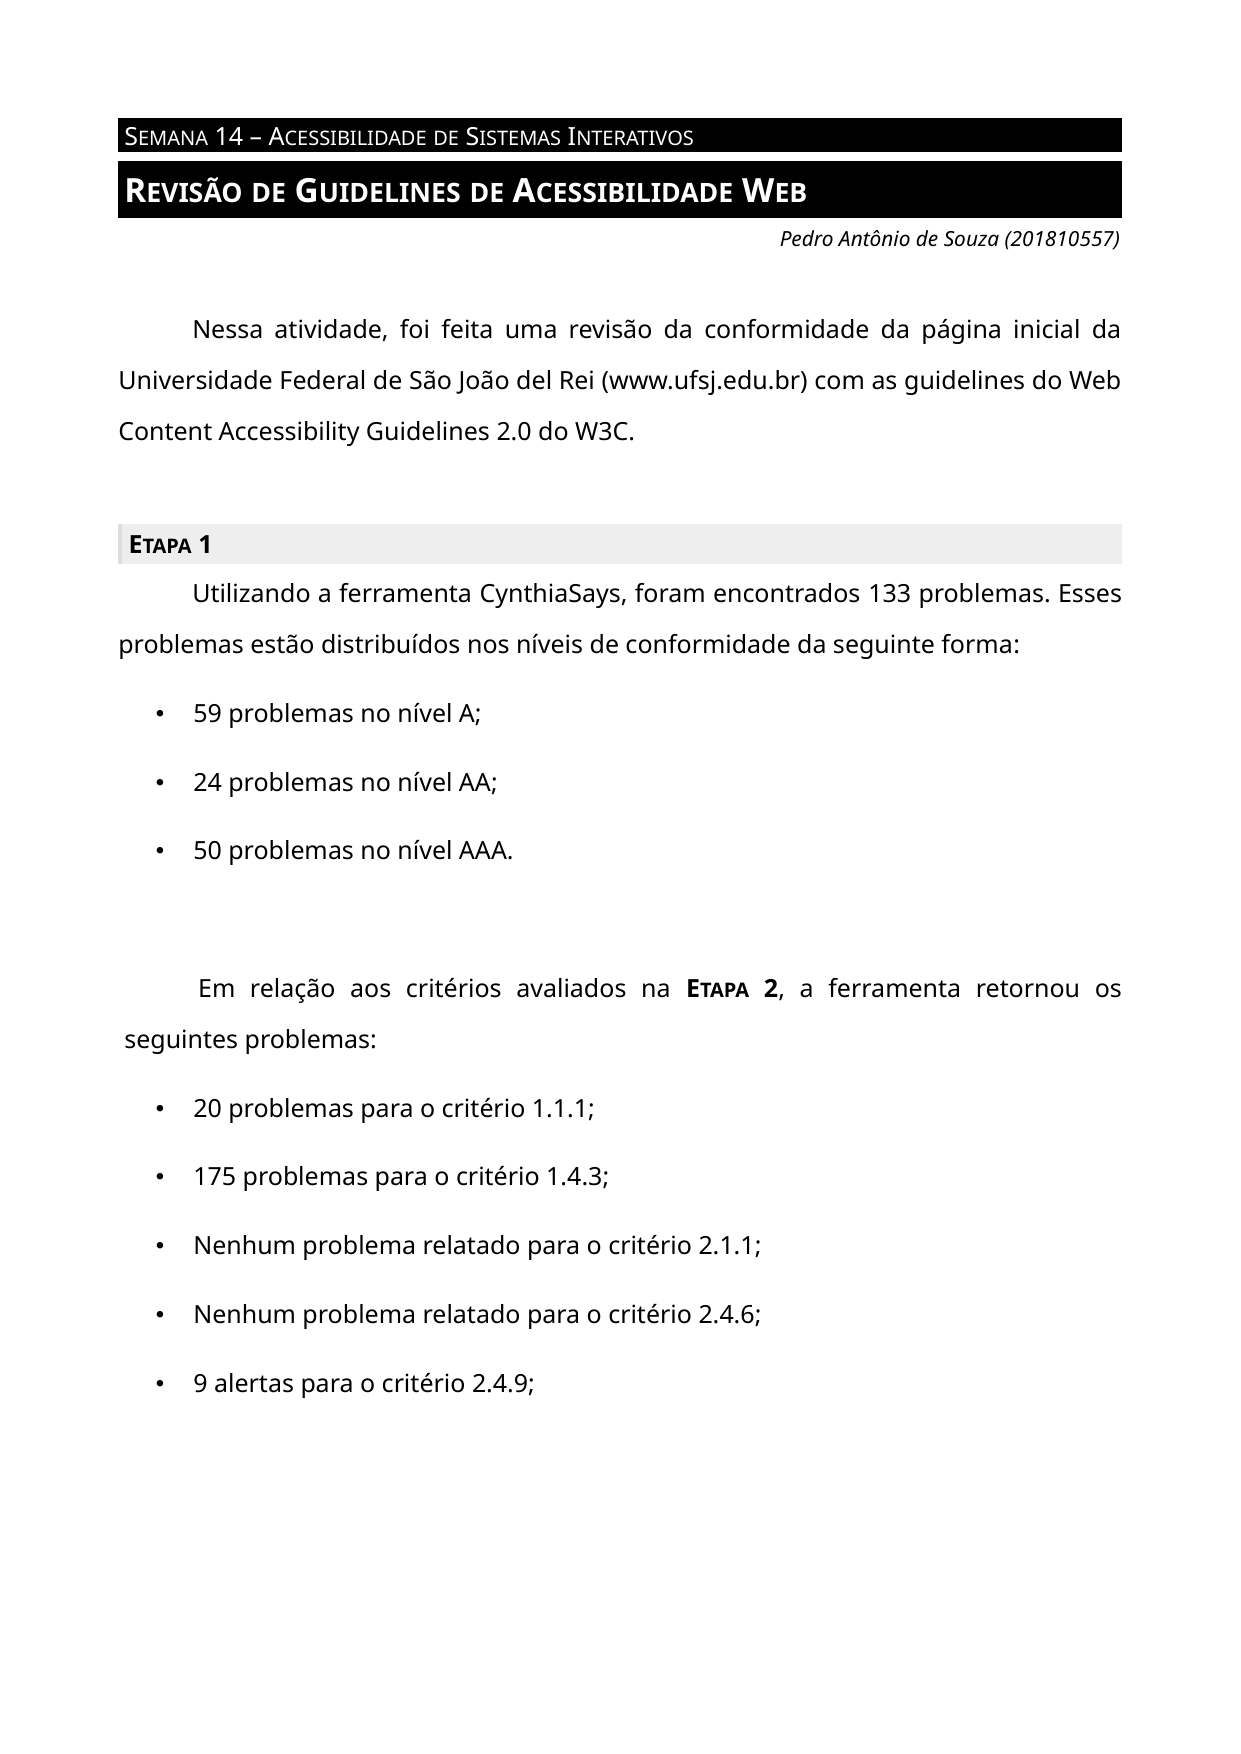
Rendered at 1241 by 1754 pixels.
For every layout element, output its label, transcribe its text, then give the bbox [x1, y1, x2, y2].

list Nenhum problema relatado para o critério 2.4.6; [156, 1296, 1122, 1331]
text Pedro Antônio de Souza (201810557) [118, 224, 1122, 253]
text Etapa 1 [122, 524, 1122, 564]
text Nessa atividade, foi feita uma revisão da conformidade da página inicial da Universidade Federal de São João del Rei (www.ufsj.edu.br) com as guidelines do Web Content Accessibility Guidelines 2.0 do W3C. [118, 312, 1122, 448]
list 50 problemas no nível AAA. [156, 833, 1122, 867]
list 9 alertas para o critério 2.4.9; [156, 1365, 1122, 1399]
list 175 problemas para o critério 1.4.3; [156, 1159, 1122, 1193]
text Utilizando a ferramenta CynthiaSays, foram encontrados 133 problemas. Esses problemas estão distribuídos nos níveis de conformidade da seguinte forma: [118, 576, 1122, 661]
text Semana 14 – Acessibilidade de Sistemas Interativos [118, 118, 1122, 152]
list 59 problemas no nível A; [156, 695, 1122, 729]
text Revisão de Guidelines de Acessibilidade Web [118, 161, 1122, 218]
list Nenhum problema relatado para o critério 2.1.1; [156, 1228, 1122, 1262]
list 20 problemas para o critério 1.1.1; [156, 1090, 1122, 1124]
list 24 problemas no nível AA; [156, 764, 1122, 798]
list Em relação aos critérios avaliados na Etapa 2, a ferramenta retornou os seguintes problemas: [124, 970, 1122, 1056]
